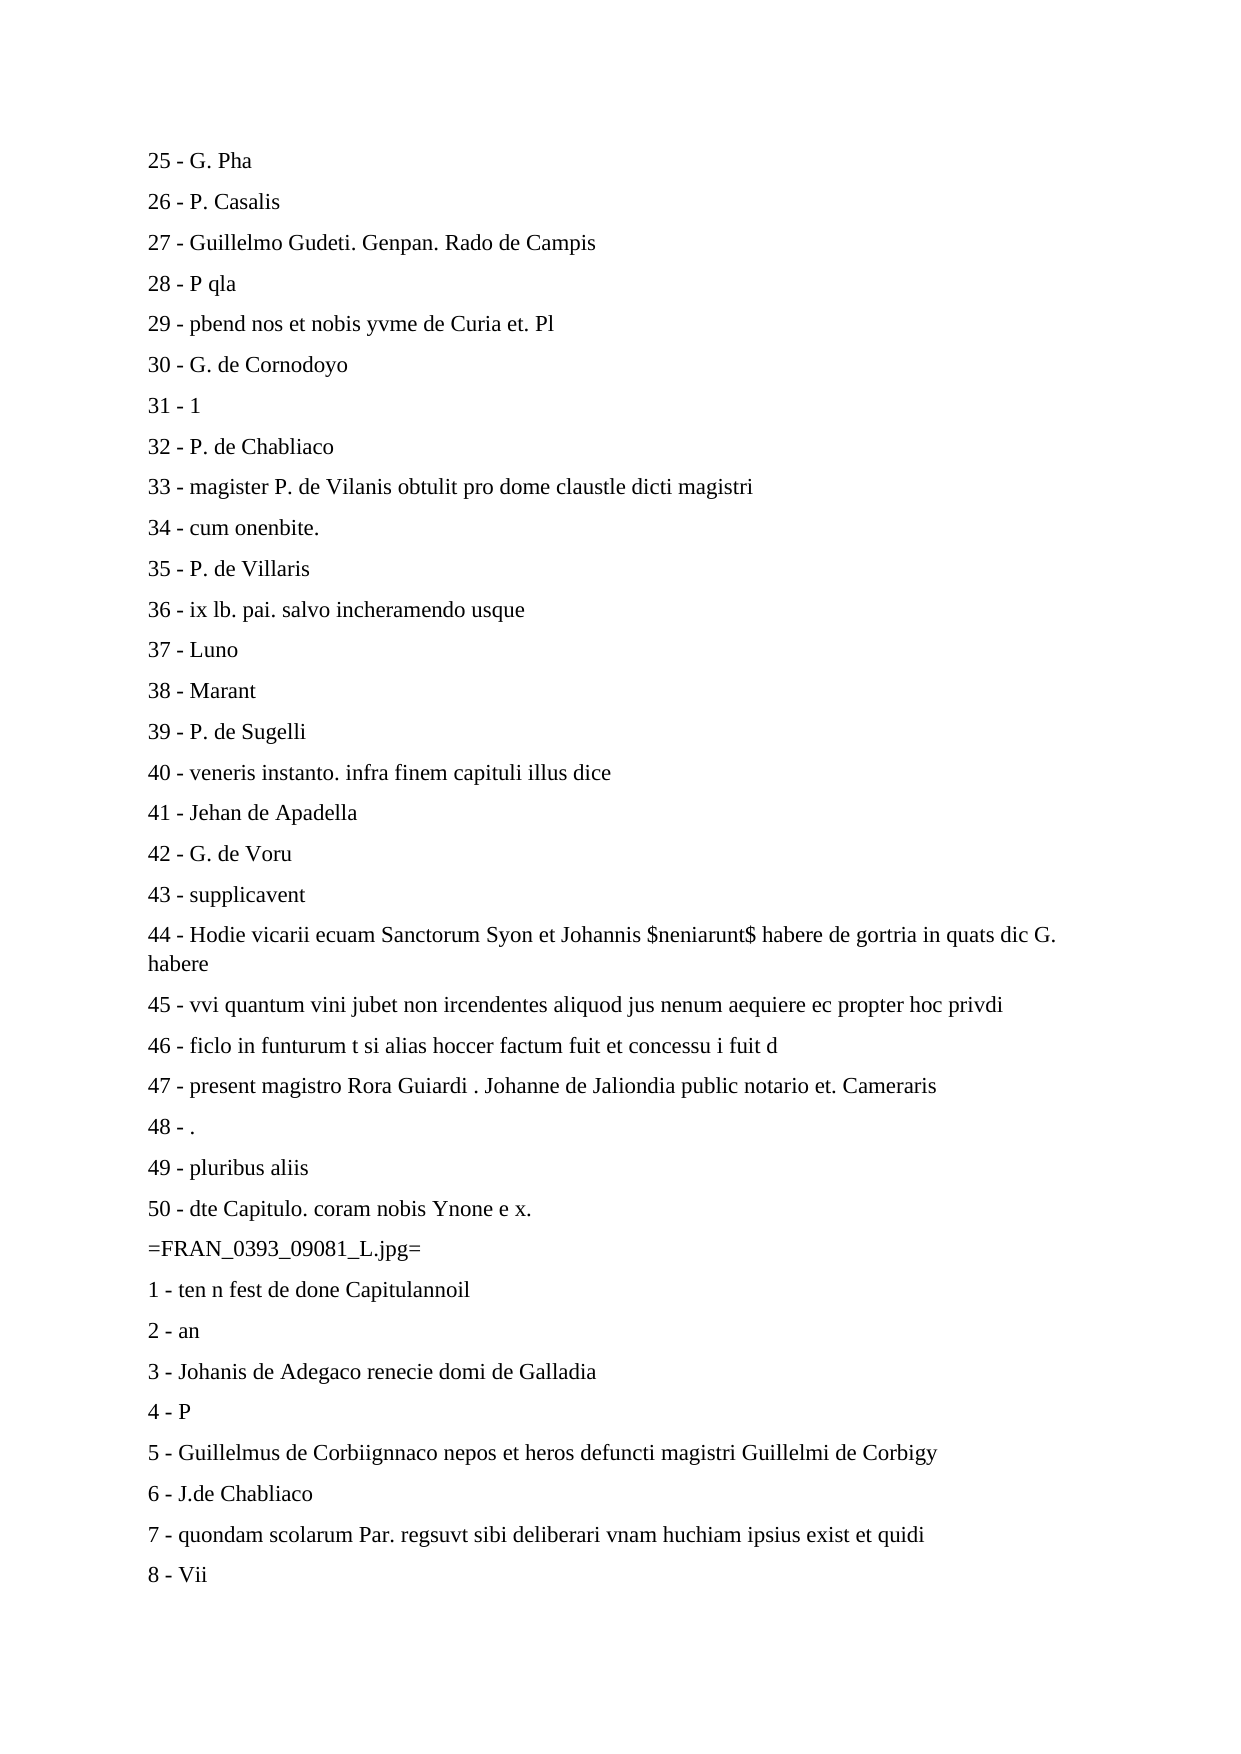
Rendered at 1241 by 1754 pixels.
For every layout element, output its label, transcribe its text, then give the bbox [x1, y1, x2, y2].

text 26 - P. Casalis [148, 188, 1093, 215]
text 29 - pbend nos et nobis yvme de Curia et. Pl [148, 311, 1093, 337]
text 34 - cum onenbite. [148, 514, 1093, 541]
text 25 - G. Pha [148, 148, 1093, 174]
text 46 - ficlo in funturum t si alias hoccer factum fuit et concessu i fuit d [148, 1032, 1093, 1058]
text 49 - pluribus aliis [148, 1154, 1093, 1180]
text 35 - P. de Villaris [148, 555, 1093, 581]
text 42 - G. de Voru [148, 840, 1093, 866]
text 44 - Hodie vicarii ecuam Sanctorum Syon et Johannis $neniarunt$ habere de gortria in quats dic G. habere [148, 921, 1093, 977]
text 6 - J.de Chabliaco [148, 1480, 1093, 1506]
text 37 - Luno [148, 636, 1093, 663]
text 4 - P [148, 1398, 1093, 1425]
text 3 - Johanis de Adegaco renecie domi de Galladia [148, 1358, 1093, 1384]
text 31 - 1 [148, 392, 1093, 418]
text 48 - . [148, 1113, 1093, 1140]
text 7 - quondam scolarum Par. regsuvt sibi deliberari vnam huchiam ipsius exist et quidi [148, 1521, 1093, 1547]
text 2 - an [148, 1317, 1093, 1343]
text =FRAN_0393_09081_L.jpg= [148, 1236, 1093, 1262]
text 33 - magister P. de Vilanis obtulit pro dome claustle dicti magistri [148, 473, 1093, 500]
text 39 - P. de Sugelli [148, 718, 1093, 744]
text 28 - P qla [148, 270, 1093, 296]
text 45 - vvi quantum vini jubet non ircendentes aliquod jus nenum aequiere ec propter hoc privdi [148, 991, 1093, 1017]
text 1 - ten n fest de done Capitulannoil [148, 1276, 1093, 1303]
text 50 - dte Capitulo. coram nobis Ynone e x. [148, 1195, 1093, 1221]
text 5 - Guillelmus de Corbiignnaco nepos et heros defuncti magistri Guillelmi de Corbigy [148, 1439, 1093, 1466]
text 41 - Jehan de Apadella [148, 799, 1093, 826]
text 36 - ix lb. pai. salvo incheramendo usque [148, 596, 1093, 622]
text 38 - Marant [148, 677, 1093, 703]
text 8 - Vii [148, 1561, 1093, 1588]
text 30 - G. de Cornodoyo [148, 351, 1093, 378]
text 32 - P. de Chabliaco [148, 433, 1093, 459]
text 43 - supplicavent [148, 881, 1093, 907]
text 40 - veneris instanto. infra finem capituli illus dice [148, 758, 1093, 785]
text 27 - Guillelmo Gudeti. Genpan. Rado de Campis [148, 229, 1093, 255]
text 47 - present magistro Rora Guiardi . Johanne de Jaliondia public notario et. Cameraris [148, 1073, 1093, 1099]
